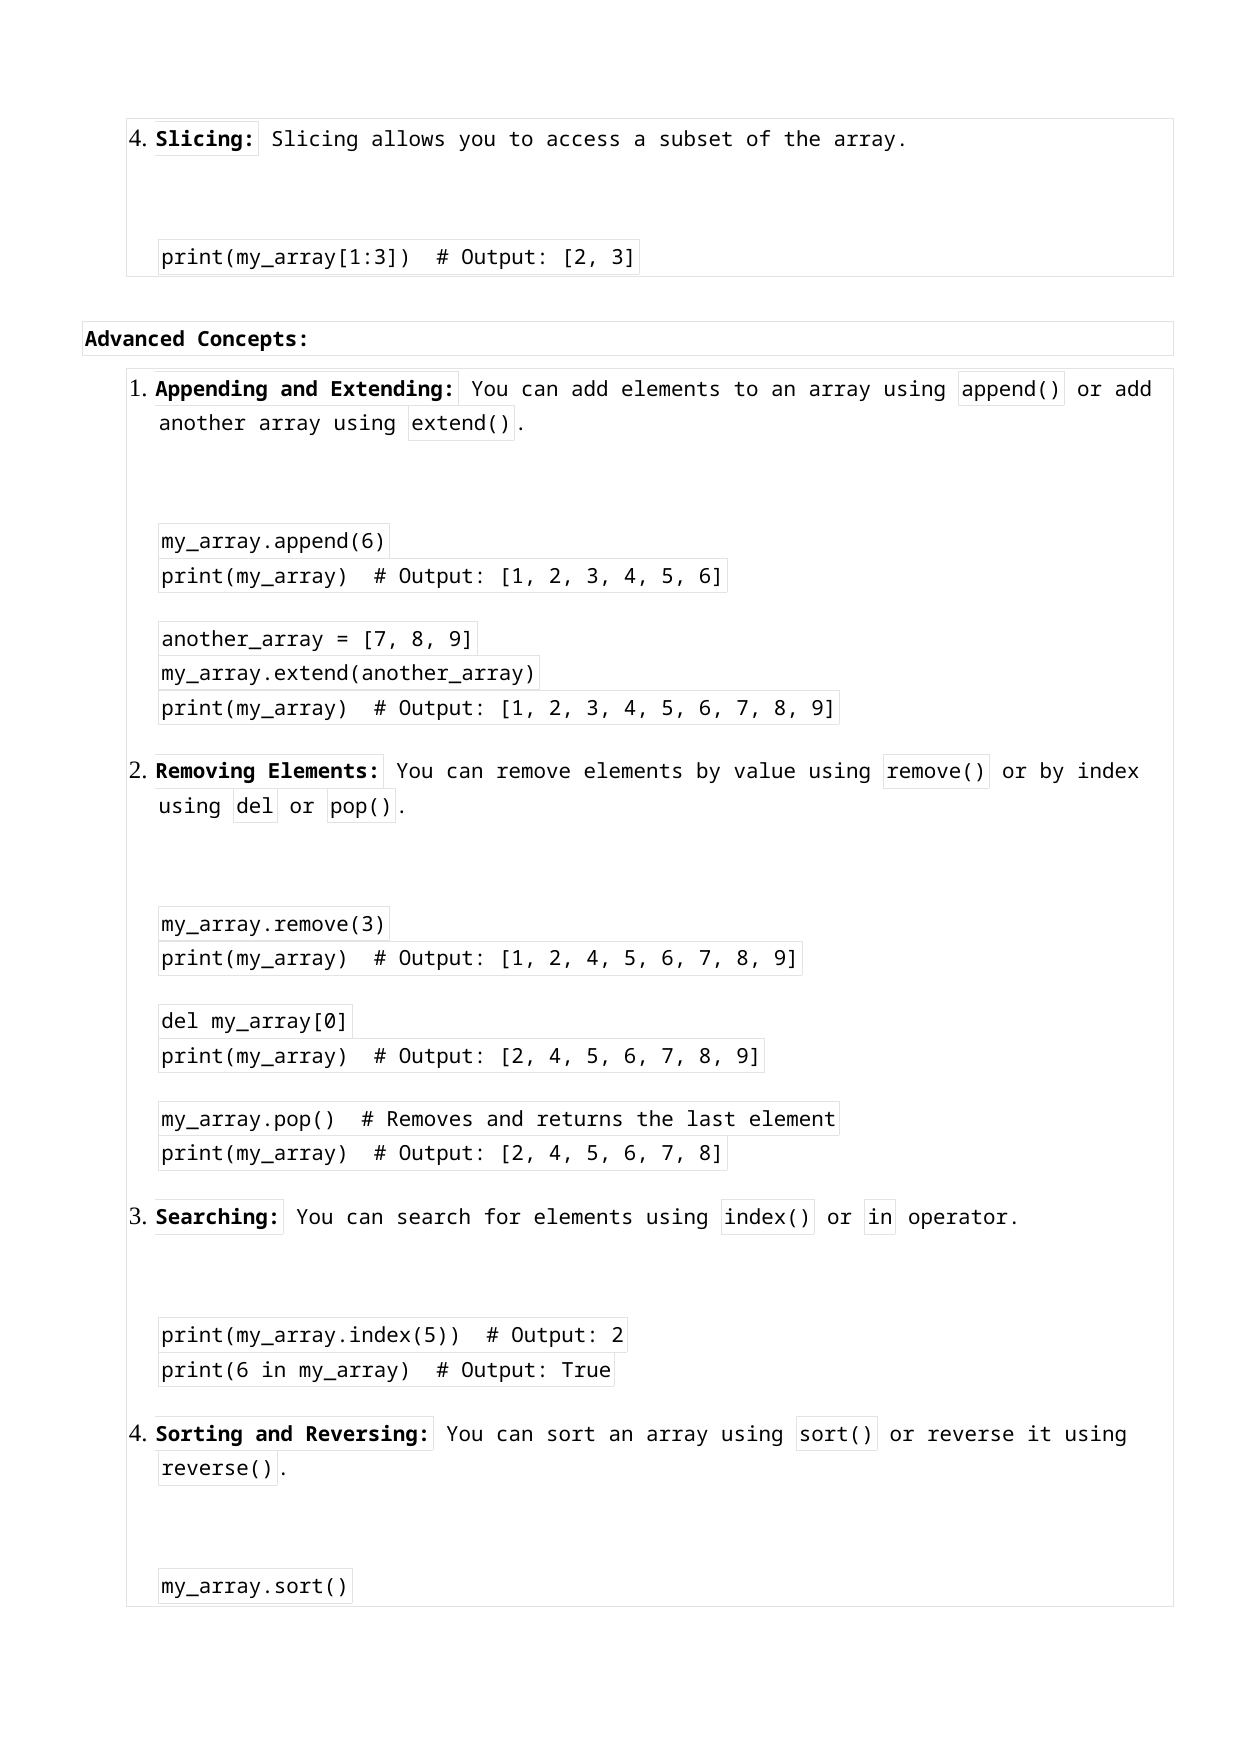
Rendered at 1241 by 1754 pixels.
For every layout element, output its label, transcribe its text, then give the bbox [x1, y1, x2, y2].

list print(my_array) # Output: [1, 2, 3, 4, 5, 6, 7, 8, 9] [540, 687, 1173, 724]
list print(my_array) # Output: [1, 2, 3, 4, 5, 6] [390, 555, 1173, 592]
list Sorting and Reversing: You can sort an array using sort() or reverse it using reverse(). [127, 1413, 1173, 1485]
list Appending and Extending: You can add elements to an array using append() or add another array using extend(). [127, 369, 1173, 440]
list Removing Elements: You can remove elements by value using remove() or by index using del or pop(). [127, 751, 1173, 822]
list my_array.extend(another_array) [127, 652, 158, 687]
list print(my_array) # Output: [1, 2, 4, 5, 6, 7, 8, 9] [159, 942, 802, 975]
list print(my_array) # Output: [1, 2, 4, 5, 6, 7, 8, 9] [127, 937, 158, 975]
list my_array.sort() [127, 1565, 1173, 1606]
list print(my_array) # Output: [1, 2, 3, 4, 5, 6, 7, 8, 9] [127, 687, 158, 724]
list print(my_array) # Output: [1, 2, 3, 4, 5, 6, 7, 8, 9] [159, 691, 839, 724]
list print(my_array[1:3]) # Output: [2, 3] [127, 236, 1173, 276]
list [127, 1132, 158, 1170]
subtitle Advanced Concepts: [83, 322, 1173, 355]
list my_array.extend(another_array) [159, 656, 539, 687]
list print(my_array) # Output: [2, 4, 5, 6, 7, 8, 9] [159, 1039, 764, 1072]
list [728, 1132, 1173, 1170]
list my_array.pop() # Removes and returns the last element [127, 1098, 1173, 1132]
list print(my_array) # Output: [2, 4, 5, 6, 7, 8, 9] [127, 1035, 158, 1072]
list print(my_array) # Output: [1, 2, 3, 4, 5, 6] [127, 555, 158, 592]
list print(my_array.index(5)) # Output: 2 [127, 1314, 1173, 1349]
list print(my_array) # Output: [1, 2, 4, 5, 6, 7, 8, 9] [390, 937, 1173, 975]
list another_array = [7, 8, 9] [127, 618, 1173, 652]
list print(my_array) # Output: [2, 4, 5, 6, 7, 8, 9] [353, 1035, 1173, 1072]
list del my_array[0] [127, 1000, 1173, 1035]
list print(6 in my_array) # Output: True [159, 1349, 1173, 1386]
list print(my_array) # Output: [1, 2, 3, 4, 5, 6] [159, 559, 727, 592]
list my_array.remove(3) [127, 903, 1173, 937]
list Searching: You can search for elements using index() or in operator. [127, 1196, 1173, 1234]
list my_array.extend(another_array) [478, 652, 1173, 687]
list Slicing: Slicing allows you to access a subset of the array. [127, 119, 1173, 156]
list my_array.append(6) [127, 520, 1173, 555]
list print(my_array) # Output: [2, 4, 5, 6, 7, 8] [159, 1136, 727, 1170]
list [127, 1349, 158, 1386]
